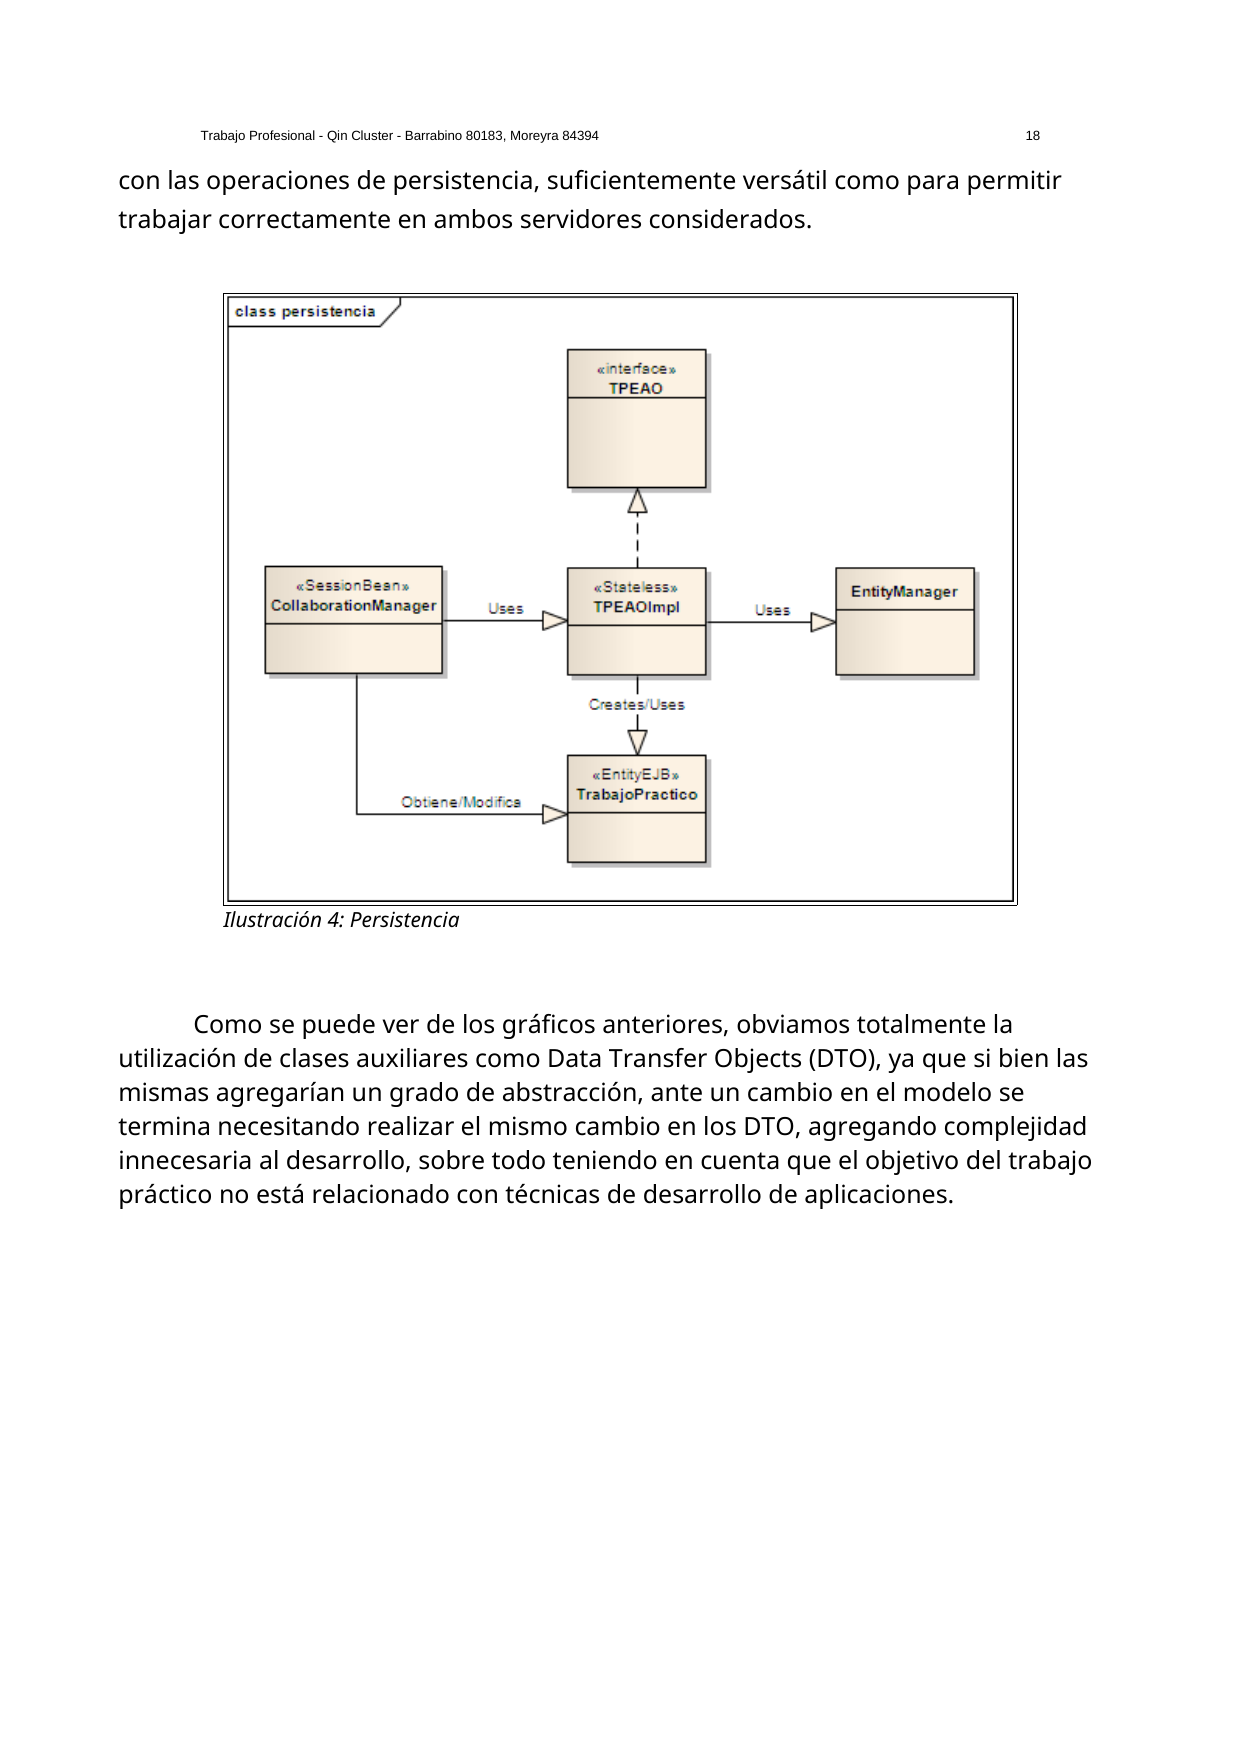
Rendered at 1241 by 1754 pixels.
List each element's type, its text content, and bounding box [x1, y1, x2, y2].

picture [226, 295, 1014, 902]
text Como se puede ver de los gráficos anteriores, obviamos totalmente la utilización de clases auxiliares como Data Transfer Objects (DTO), ya que si bien las mismas agregarían un grado de abstracción, ante un cambio en el modelo se termina necesitando realizar el mismo cambio en los DTO, agregando complejidad innecesaria al desarrollo, sobre todo teniendo en cuenta que el objetivo del trabajo práctico no está relacionado con técnicas de desarrollo de aplicaciones. [118, 1007, 1122, 1211]
text Ilustración 4: Persistencia [223, 906, 1017, 933]
text con las operaciones de persistencia, suficientemente versátil como para permitir trabajar correctamente en ambos servidores considerados. [118, 162, 1122, 236]
